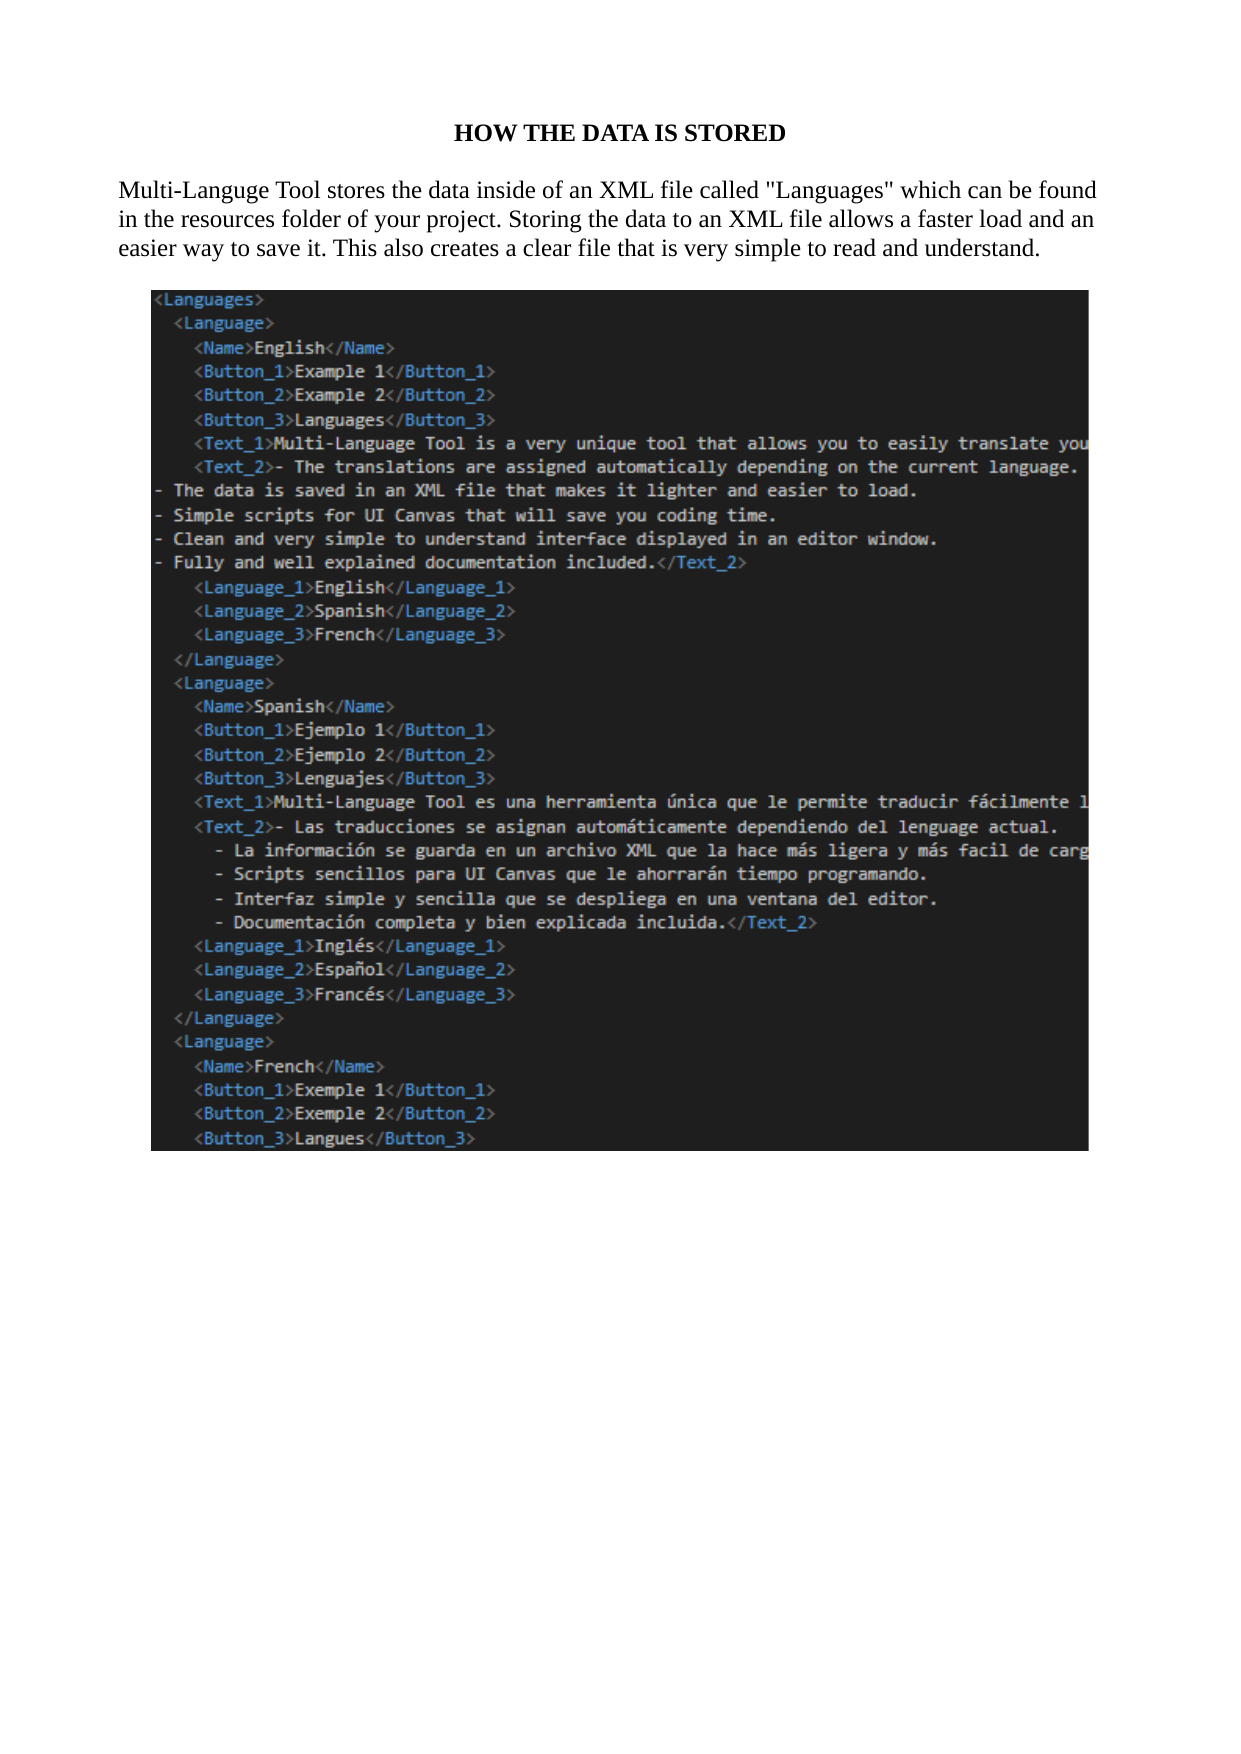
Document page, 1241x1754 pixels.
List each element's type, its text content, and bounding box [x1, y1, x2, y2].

picture [151, 290, 1089, 1151]
text HOW THE DATA IS STORED [118, 118, 1122, 147]
text Multi-Languge Tool stores the data inside of an XML file called "Languages" which can be found in the resources folder of your project. Storing the data to an XML file allows a faster load and an easier way to save it. This also creates a clear file that is very simple to read and understand. [118, 176, 1122, 262]
